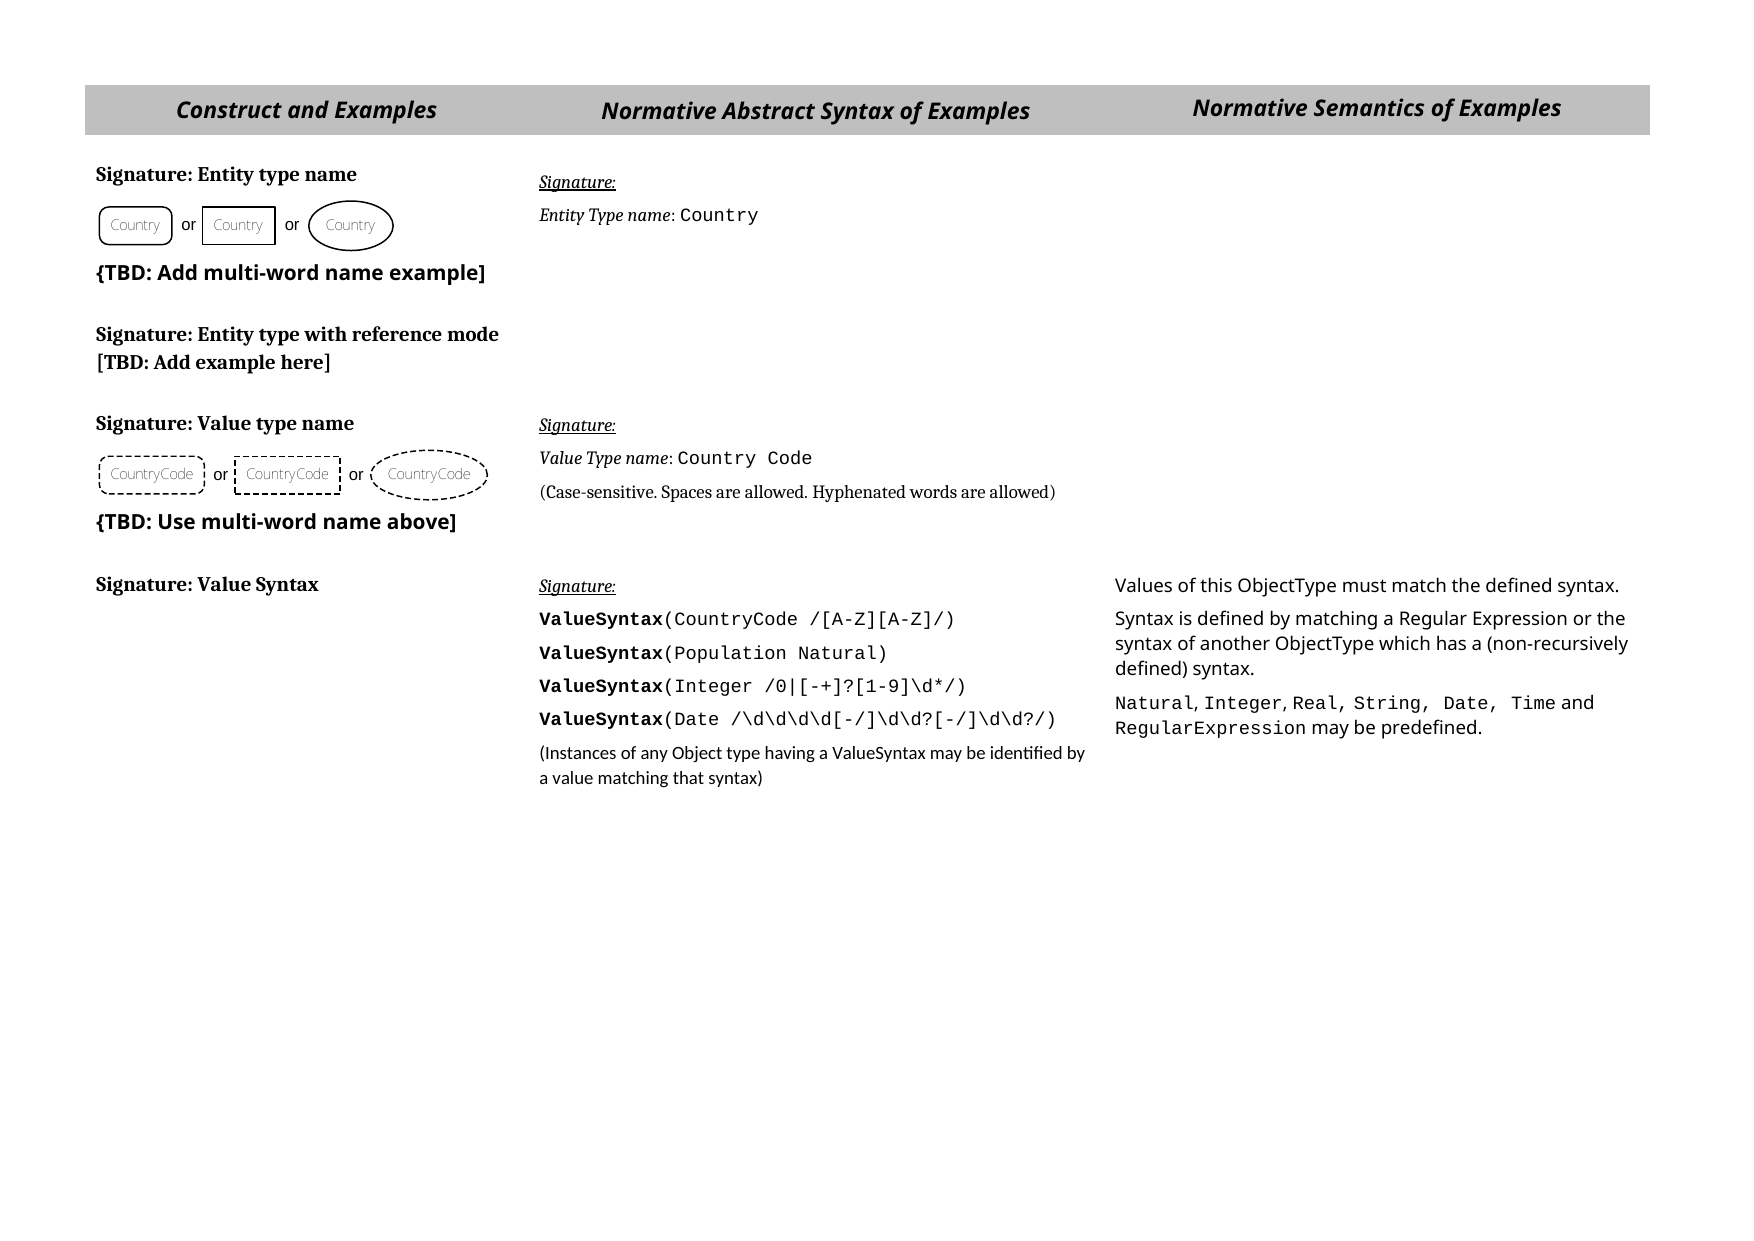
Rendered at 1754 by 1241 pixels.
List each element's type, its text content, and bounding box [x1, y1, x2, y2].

table_cell [528, 798, 1104, 831]
table_header Normative Abstract Syntax of Examples [528, 85, 1104, 135]
table_cell [1104, 323, 1650, 378]
table_cell [85, 290, 528, 323]
table_cell Signature: Entity type name {TBD: Add multi-word name example] [85, 135, 528, 290]
table_cell [85, 798, 528, 831]
table_cell Signature: ValueSyntax(CountryCode /[A-Z][A-Z]/) ValueSyntax(Population Natural) ValueSyntax(Integer /0|[-+]?[1-9]\d*/) ValueSyntax(Date /\d\d\d\d[-/]\d\d?[-/]\d\d?/) (Instances of any Object type having a ValueSyntax may be identified by a value matching that syntax) [528, 573, 1104, 797]
table_cell [1104, 539, 1650, 572]
table_cell [1104, 798, 1650, 831]
table_cell Signature: Entity type with reference mode [TBD: Add example here] [85, 323, 528, 378]
table_cell [85, 378, 528, 411]
table_cell Signature: Value Syntax [85, 573, 528, 797]
table_cell Signature: Value type name {TBD: Use multi-word name above] [85, 411, 528, 539]
table_cell Signature: Entity Type name: Country [528, 135, 1104, 290]
table_cell [1104, 411, 1650, 539]
table_header Normative Semantics of Examples [1104, 85, 1650, 135]
table_header Construct and Examples [85, 85, 528, 135]
table_cell Signature: Value Type name: Country Code (Case-sensitive. Spaces are allowed. Hyphenated words are allowed) [528, 411, 1104, 539]
table_cell [85, 539, 528, 572]
table_cell [528, 290, 1104, 323]
table_cell [528, 323, 1104, 378]
table_cell [1104, 135, 1650, 290]
table_cell Values of this ObjectType must match the defined syntax. Syntax is defined by matching a Regular Expression or the syntax of another ObjectType which has a (non-recursively defined) syntax. Natural, Integer, Real, String, Date, Time and RegularExpression may be predefined. [1104, 573, 1650, 797]
table_cell [528, 539, 1104, 572]
table_cell [528, 378, 1104, 411]
table_cell [1104, 290, 1650, 323]
table_cell [1104, 378, 1650, 411]
